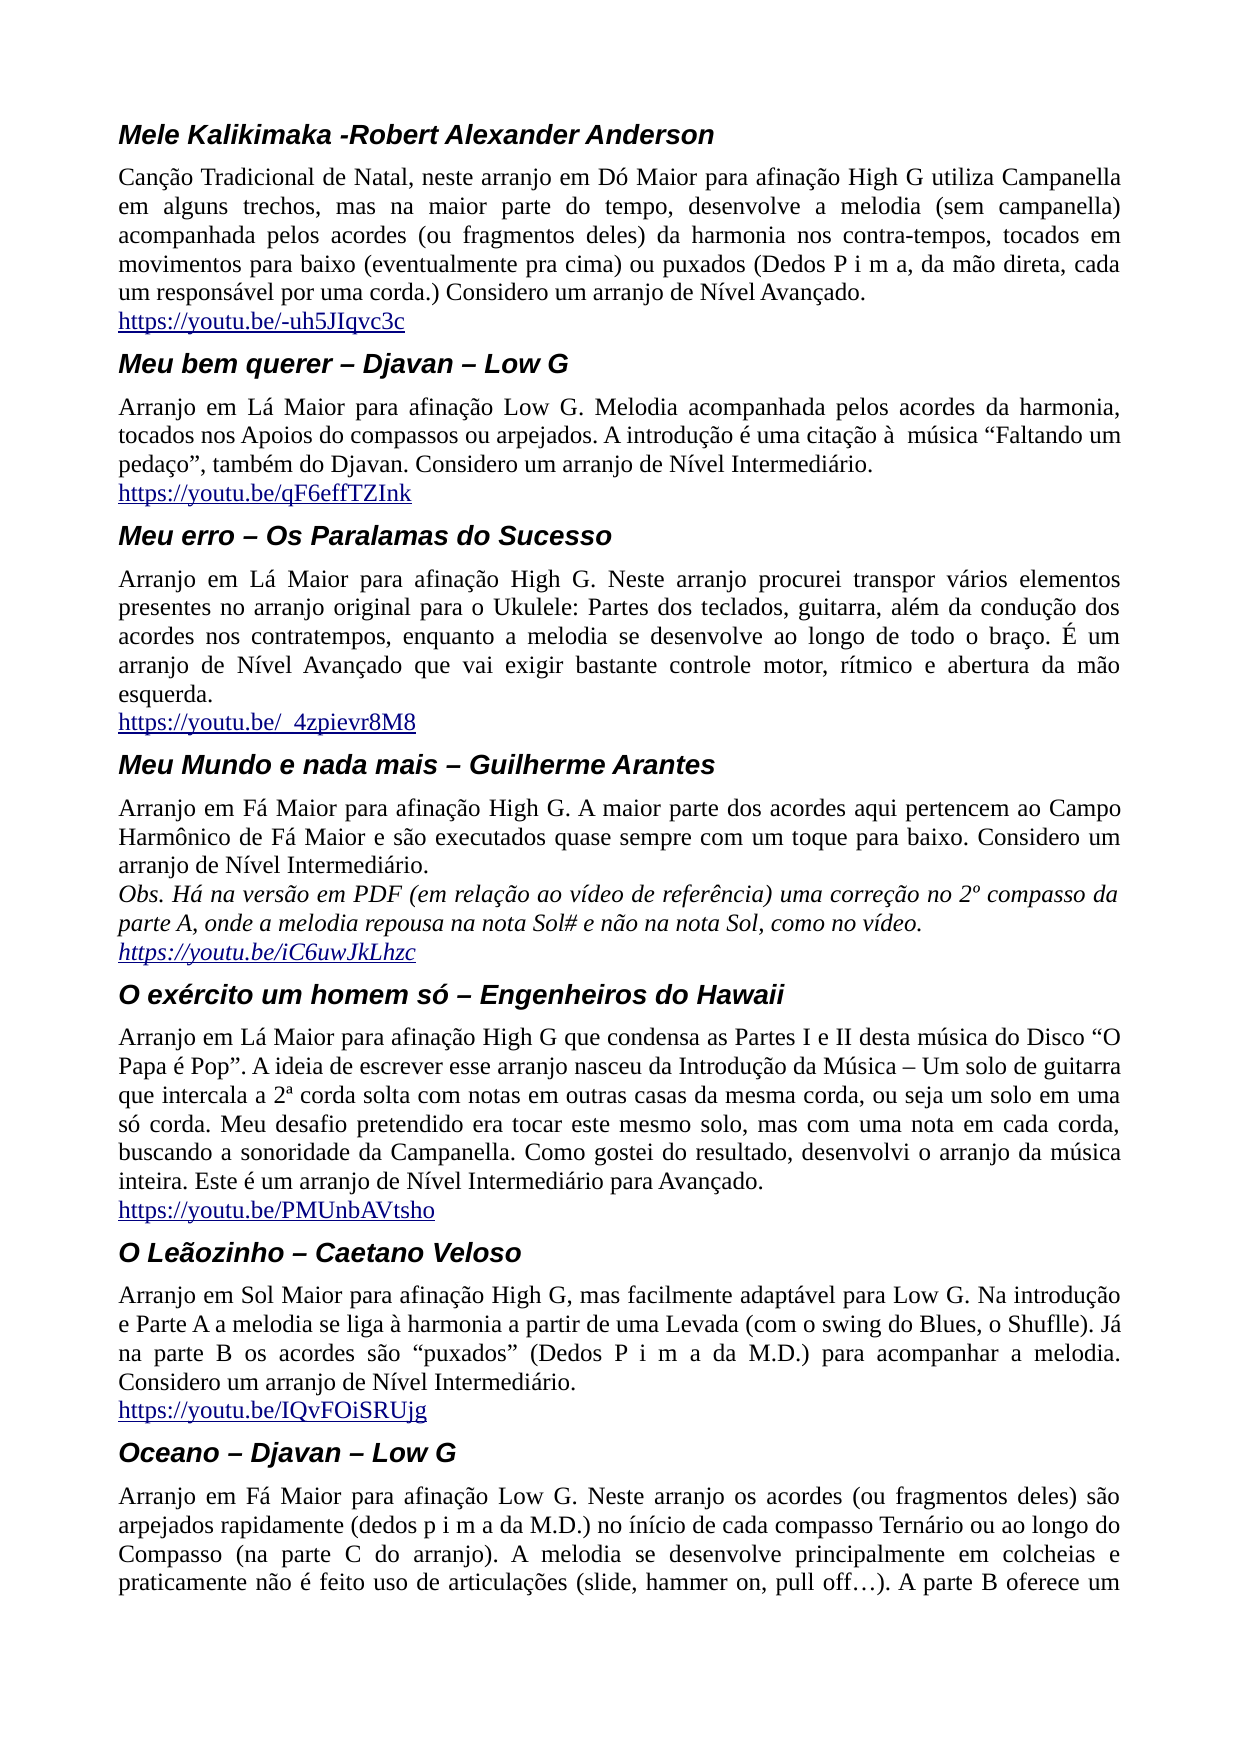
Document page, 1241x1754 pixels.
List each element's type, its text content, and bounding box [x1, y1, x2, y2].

subtitle O exército um homem só – Engenheiros do Hawaii [118, 978, 1122, 1010]
text https://youtu.be/iC6uwJkLhzc [118, 937, 1122, 966]
subtitle Mele Kalikimaka -Robert Alexander Anderson [118, 118, 1122, 150]
text https://youtu.be/-uh5JIqvc3c [118, 306, 1122, 335]
subtitle Oceano – Djavan – Low G [118, 1437, 1122, 1469]
text https://youtu.be/PMUnbAVtsho [118, 1195, 1122, 1224]
subtitle Meu Mundo e nada mais – Guilherme Arantes [118, 749, 1122, 781]
text https://youtu.be/IQvFOiSRUjg [118, 1396, 1122, 1424]
text Arranjo em Lá Maior para afinação Low G. Melodia acompanhada pelos acordes da harmonia, tocados nos Apoios do compassos ou arpejados. A introdução é uma citação à música “Faltando um pedaço”, também do Djavan. Considero um arranjo de Nível Intermediário. [118, 392, 1122, 478]
text https://youtu.be/_4zpievr8M8 [118, 707, 1122, 736]
text Arranjo em Lá Maior para afinação High G. Neste arranjo procurei transpor vários elementos presentes no arranjo original para o Ukulele: Partes dos teclados, guitarra, além da condução dos acordes nos contratempos, enquanto a melodia se desenvolve ao longo de todo o braço. É um arranjo de Nível Avançado que vai exigir bastante controle motor, rítmico e abertura da mão esquerda. [118, 564, 1122, 707]
text Arranjo em Fá Maior para afinação Low G. Neste arranjo os acordes (ou fragmentos deles) são arpejados rapidamente (dedos p i m a da M.D.) no ínício de cada compasso Ternário ou ao longo do Compasso (na parte C do arranjo). A melodia se desenvolve principalmente em colcheias e praticamente não é feito uso de articulações (slide, hammer on, pull off…). A parte B oferece um [118, 1481, 1122, 1596]
subtitle Meu erro – Os Paralamas do Sucesso [118, 519, 1122, 551]
text https://youtu.be/qF6effTZInk [118, 478, 1122, 507]
subtitle O Leãozinho – Caetano Veloso [118, 1236, 1122, 1268]
text Canção Tradicional de Natal, neste arranjo em Dó Maior para afinação High G utiliza Campanella em alguns trechos, mas na maior parte do tempo, desenvolve a melodia (sem campanella) acompanhada pelos acordes (ou fragmentos deles) da harmonia nos contra-tempos, tocados em movimentos para baixo (eventualmente pra cima) ou puxados (Dedos P i m a, da mão direta, cada um responsável por uma corda.) Considero um arranjo de Nível Avançado. [118, 162, 1122, 306]
text Obs. Há na versão em PDF (em relação ao vídeo de referência) uma correção no 2º compasso da parte A, onde a melodia repousa na nota Sol# e não na nota Sol, como no vídeo. [118, 879, 1122, 937]
subtitle Meu bem querer – Djavan – Low G [118, 347, 1122, 379]
text Arranjo em Sol Maior para afinação High G, mas facilmente adaptável para Low G. Na introdução e Parte A a melodia se liga à harmonia a partir de uma Levada (com o swing do Blues, o Shuflle). Já na parte B os acordes são “puxados” (Dedos P i m a da M.D.) para acompanhar a melodia. Considero um arranjo de Nível Intermediário. [118, 1281, 1122, 1396]
text Arranjo em Lá Maior para afinação High G que condensa as Partes I e II desta música do Disco “O Papa é Pop”. A ideia de escrever esse arranjo nasceu da Introdução da Música – Um solo de guitarra que intercala a 2ª corda solta com notas em outras casas da mesma corda, ou seja um solo em uma só corda. Meu desafio pretendido era tocar este mesmo solo, mas com uma nota em cada corda, buscando a sonoridade da Campanella. Como gostei do resultado, desenvolvi o arranjo da música inteira. Este é um arranjo de Nível Intermediário para Avançado. [118, 1022, 1122, 1195]
text Arranjo em Fá Maior para afinação High G. A maior parte dos acordes aqui pertencem ao Campo Harmônico de Fá Maior e são executados quase sempre com um toque para baixo. Considero um arranjo de Nível Intermediário. [118, 793, 1122, 879]
